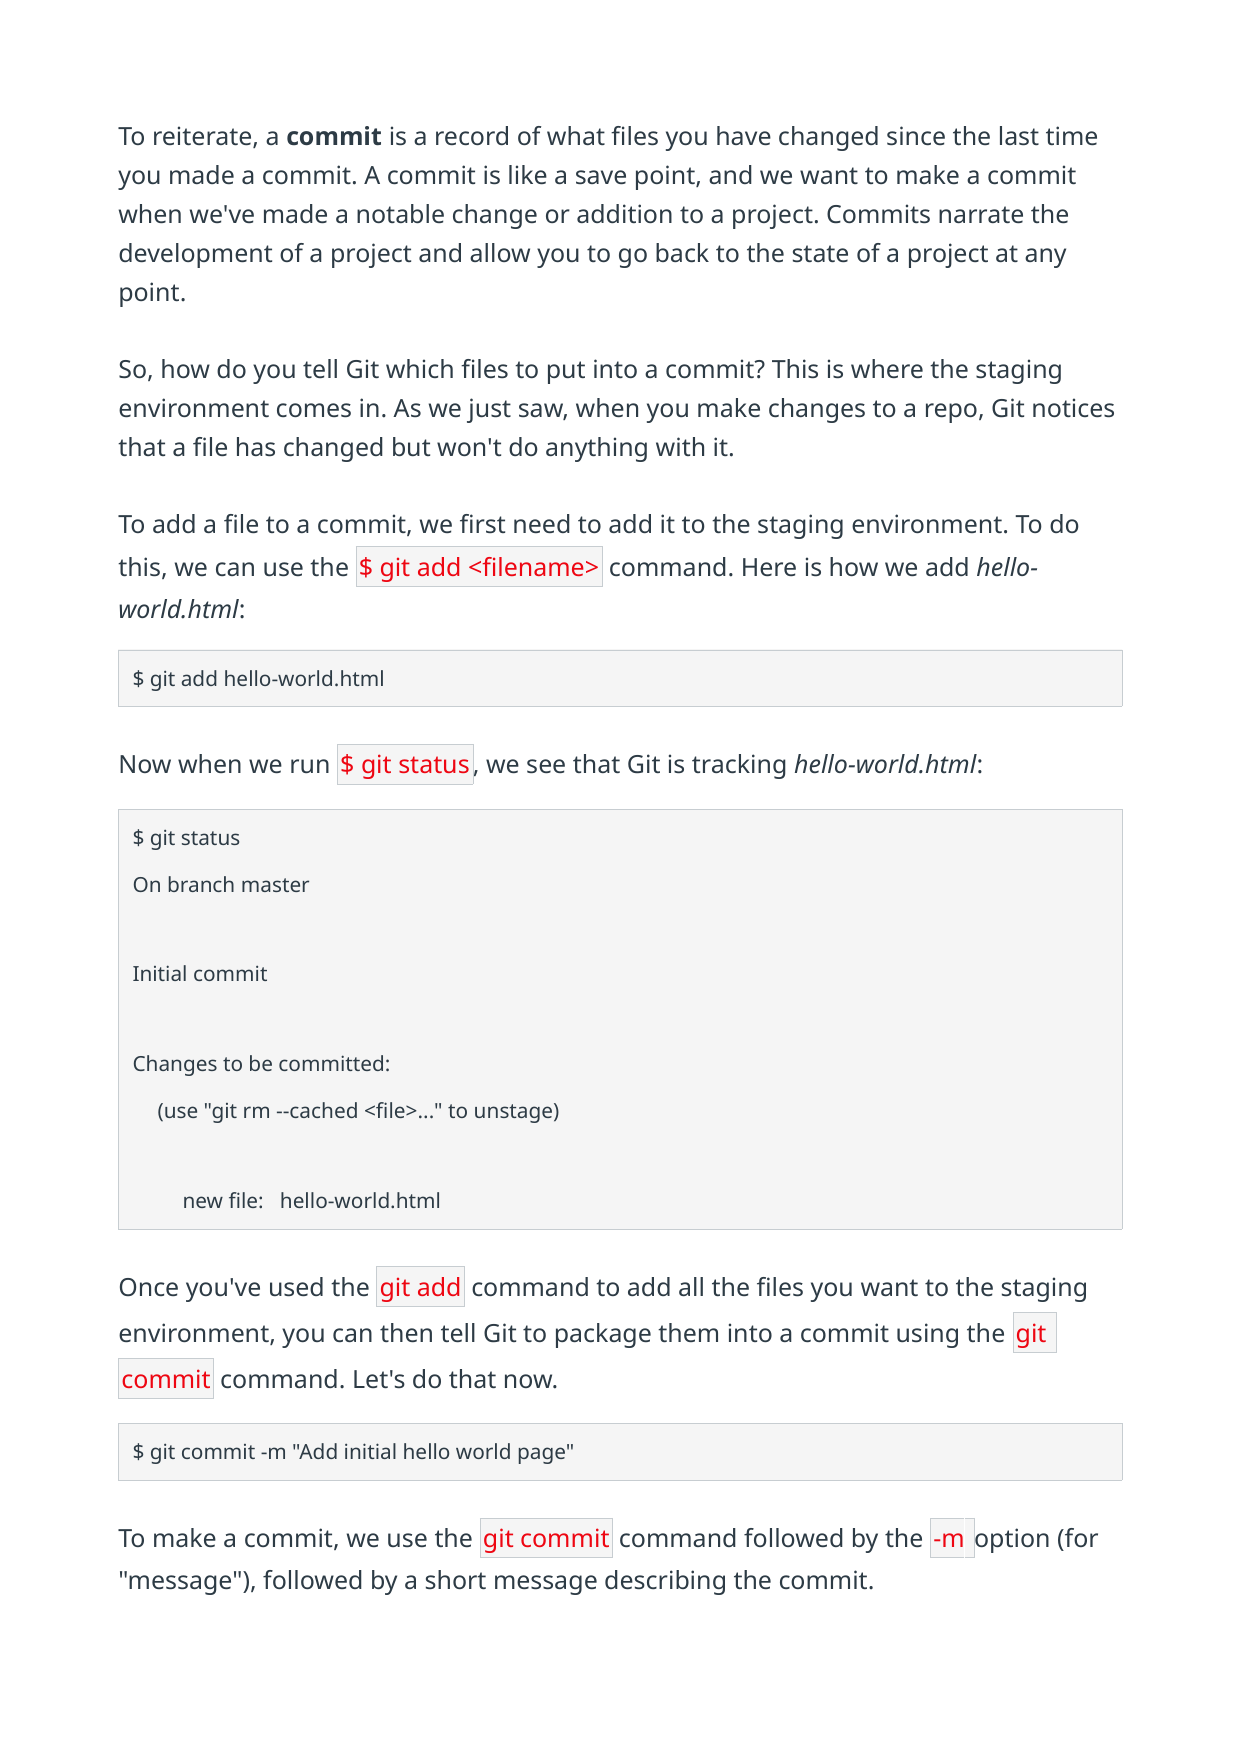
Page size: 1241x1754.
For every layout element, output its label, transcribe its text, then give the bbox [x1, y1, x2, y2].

text To make a commit, we use the git commit command followed by the -m option (for "message"), followed by a short message describing the commit. [118, 1517, 1122, 1597]
text Initial commit [119, 945, 1122, 988]
text Changes to be committed: [119, 1035, 1122, 1078]
text Now when we run [118, 744, 337, 784]
text On branch master [119, 856, 1122, 898]
text So, how do you tell Git which files to put into a commit? This is where the staging environment comes in. As we just saw, when you make changes to a repo, Git notices that a file has changed but won't do anything with it. [118, 351, 1122, 464]
text $ git commit -m "Add initial hello world page" [119, 1424, 1122, 1480]
text , we see that Git is tracking hello-world.html: [474, 744, 1122, 784]
text $ git status [338, 745, 473, 784]
text Once you've used the git add command to add all the files you want to the staging environment, you can then tell Git to package them into a commit using the git commit command. Let's do that now. [118, 1266, 1122, 1398]
text To add a file to a commit, we first need to add it to the staging environment. To do this, we can use the $ git add <filename> command. Here is how we add hello-world.html: [118, 506, 1122, 626]
text (use "git rm --cached <file>..." to unstage) [119, 1082, 1122, 1125]
text To reiterate, a commit is a record of what files you have changed since the last time you made a commit. A commit is like a save point, and we want to make a commit when we've made a notable change or addition to a project. Commits narrate the development of a project and allow you to go back to the state of a project at any point. [118, 118, 1122, 309]
text $ git status [119, 810, 1122, 851]
text new file: hello-world.html [119, 1172, 1122, 1229]
text $ git add hello-world.html [119, 651, 1122, 706]
